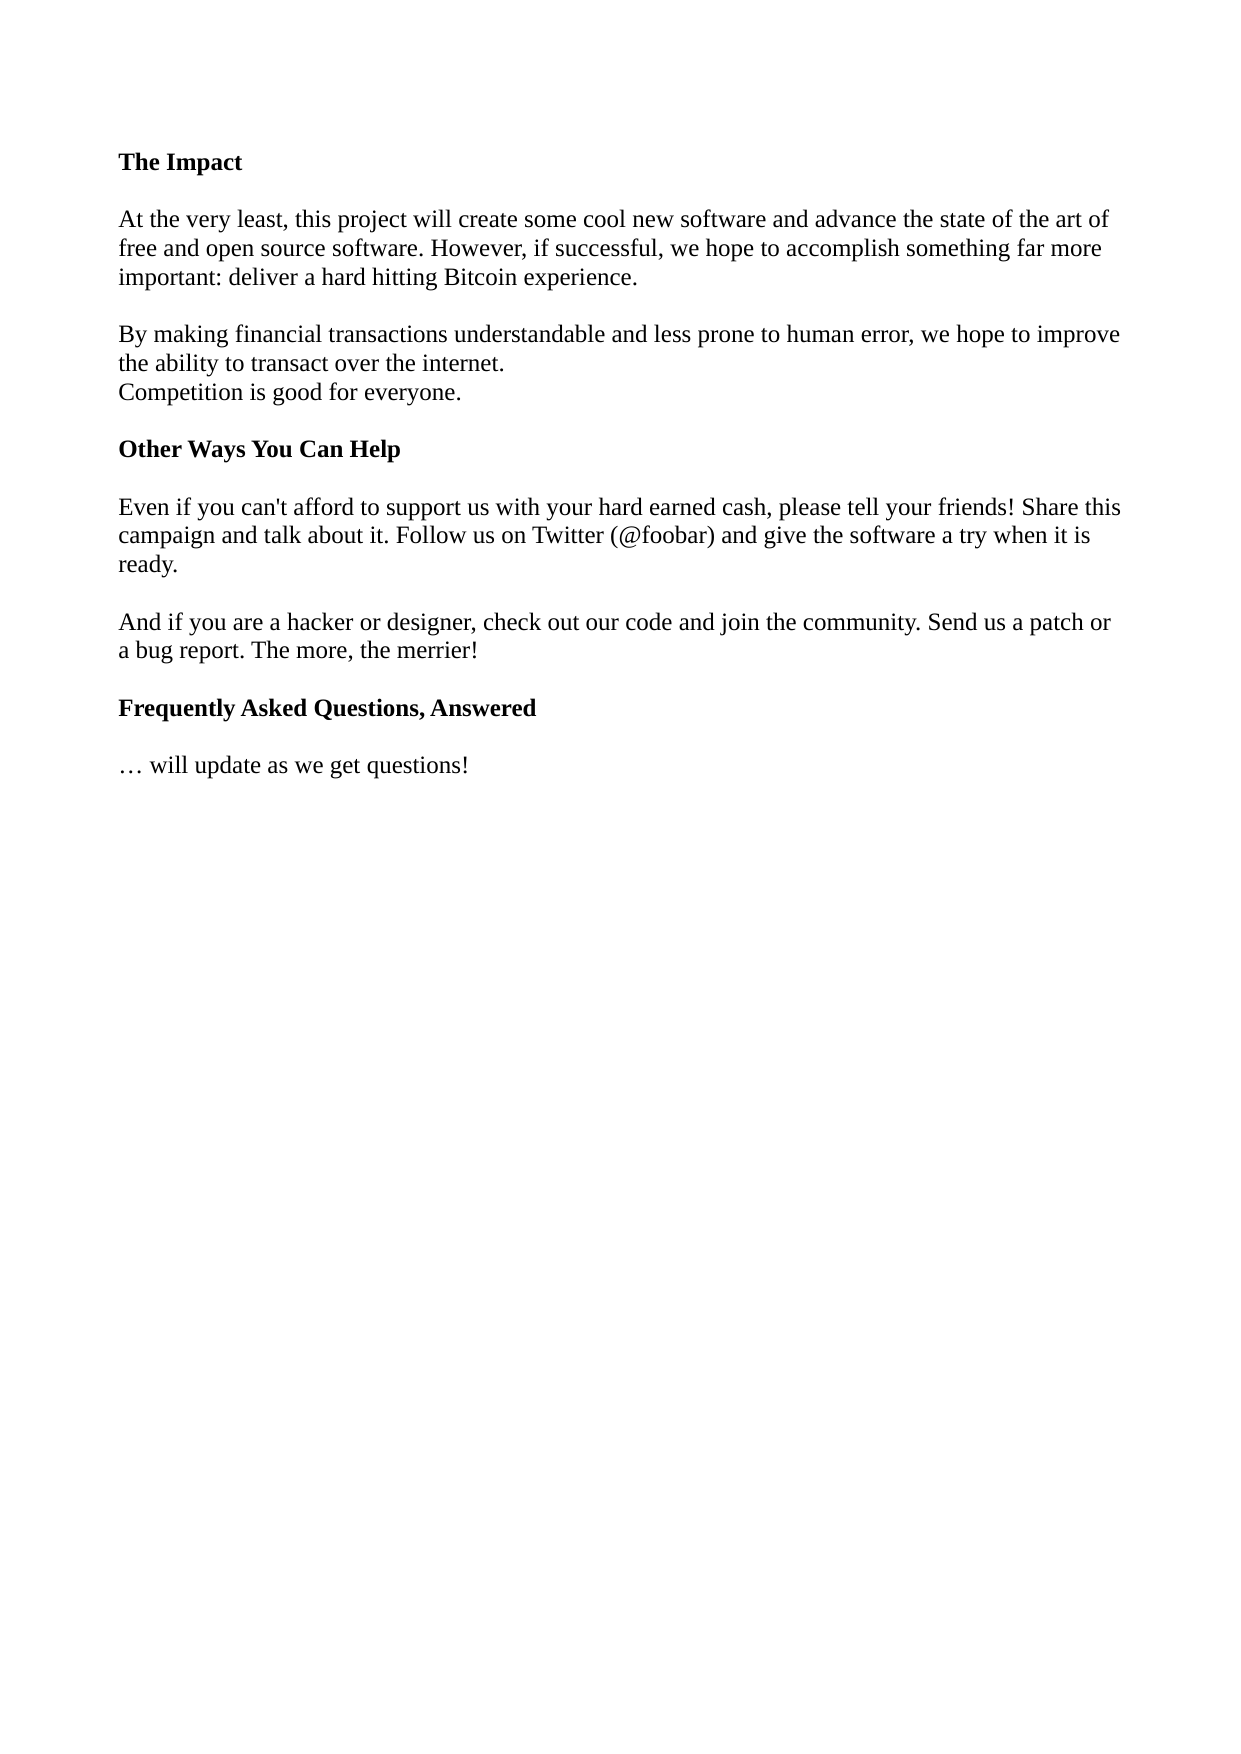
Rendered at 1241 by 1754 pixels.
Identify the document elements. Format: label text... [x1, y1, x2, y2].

text By making financial transactions understandable and less prone to human error, we hope to improve the ability to transact over the internet. [118, 319, 1122, 377]
text Other Ways You Can Help [118, 434, 1122, 463]
text Competition is good for everyone. [118, 377, 1122, 406]
text And if you are a hacker or designer, check out our code and join the community. Send us a patch or a bug report. The more, the merrier! [118, 607, 1122, 664]
text The Impact [118, 147, 1122, 176]
text At the very least, this project will create some cool new software and advance the state of the art of free and open source software. However, if successful, we hope to accomplish something far more important: deliver a hard hitting Bitcoin experience. [118, 204, 1122, 291]
text Frequently Asked Questions, Answered [118, 693, 1122, 722]
text Even if you can't afford to support us with your hard earned cash, please tell your friends! Share this campaign and talk about it. Follow us on Twitter (@foobar) and give the software a try when it is ready. [118, 492, 1122, 578]
text … will update as we get questions! [118, 751, 1122, 779]
